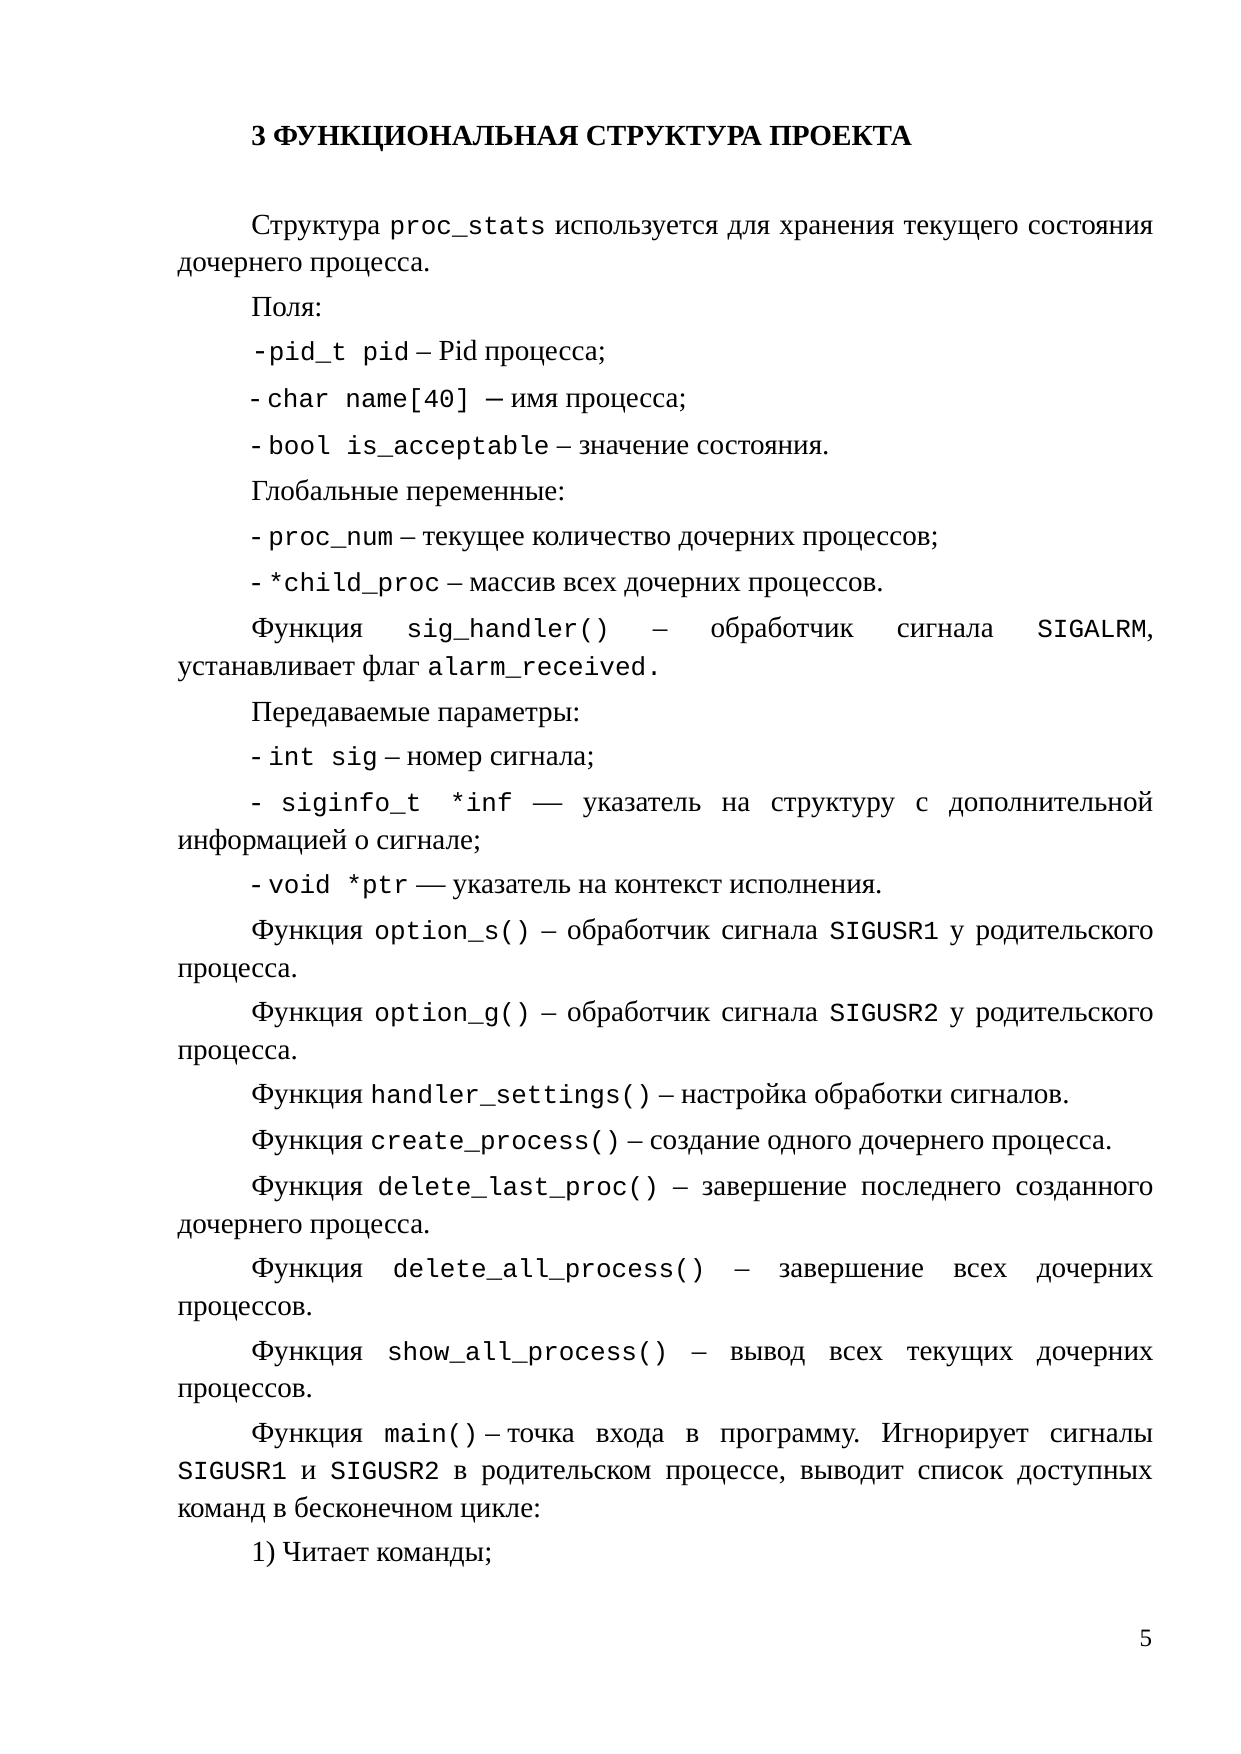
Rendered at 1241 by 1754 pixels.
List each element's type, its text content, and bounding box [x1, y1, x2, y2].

text Функция create_process() – создание одного дочернего процесса. [177, 1122, 1154, 1158]
text - bool is_acceptable ‒ значение состояния. [177, 427, 1154, 463]
text Функция show_all_process() – вывод всех текущих дочерних процессов. [177, 1333, 1154, 1404]
text Функция handler_settings() – настройка обработки сигналов. [177, 1076, 1154, 1112]
text Функция main() – точка входа в программу. Игнорирует сигналы SIGUSR1 и SIGUSR2 в родительском процессе, выводит список доступных команд в бесконечном цикле: [177, 1448, 1154, 1524]
text Функция option_s() – обработчик сигнала SIGUSR1 у родительского процесса. [177, 912, 1154, 983]
text - char name[40] — имя процесса; [503, 380, 1154, 416]
text Функция delete_last_proc() – завершение последнего созданного дочернего процесса. [177, 1168, 1154, 1240]
text -pid_t pid ‒ Pid процесса; [177, 333, 1154, 369]
text Передаваемые параметры: [177, 694, 1154, 727]
text - *child_proc ‒ массив всех дочерних процессов. [177, 564, 1154, 599]
text Функция delete_all_process() – завершение всех дочерних процессов. [177, 1284, 1154, 1322]
text - void *ptr — указатель на контекст исполнения. [409, 866, 1154, 901]
text - char name[40] — имя процесса; [267, 380, 503, 386]
text Функция option_g() – обработчик сигнала SIGUSR2 у родительского процесса. [177, 994, 1154, 1066]
text Функция sig_handler() ‒ обработчик сигнала SIGALRM, устанавливает флаг alarm_received. [177, 610, 1154, 683]
text Поля: [322, 289, 1154, 322]
text 3 ФУНКЦИОНАЛЬНАЯ СТРУКТУРА ПРОЕКТА [912, 118, 1154, 152]
text Глобальные переменные: [177, 473, 1154, 507]
text Функция delete_all_process() – завершение всех дочерних процессов. [393, 1251, 705, 1256]
text - proc_num ‒ текущее количество дочерних процессов; [177, 518, 1154, 553]
text - int sig ‒ номер сигнала; [177, 738, 1154, 773]
text 1) Читает команды; [177, 1534, 1154, 1568]
text - siginfo_t *inf — указатель на структуру с дополнительной информацией о сигнале; [177, 784, 1154, 855]
text Структурa proc_stats используется для хранения текущего состояния дочернего процесса. [177, 240, 1154, 278]
